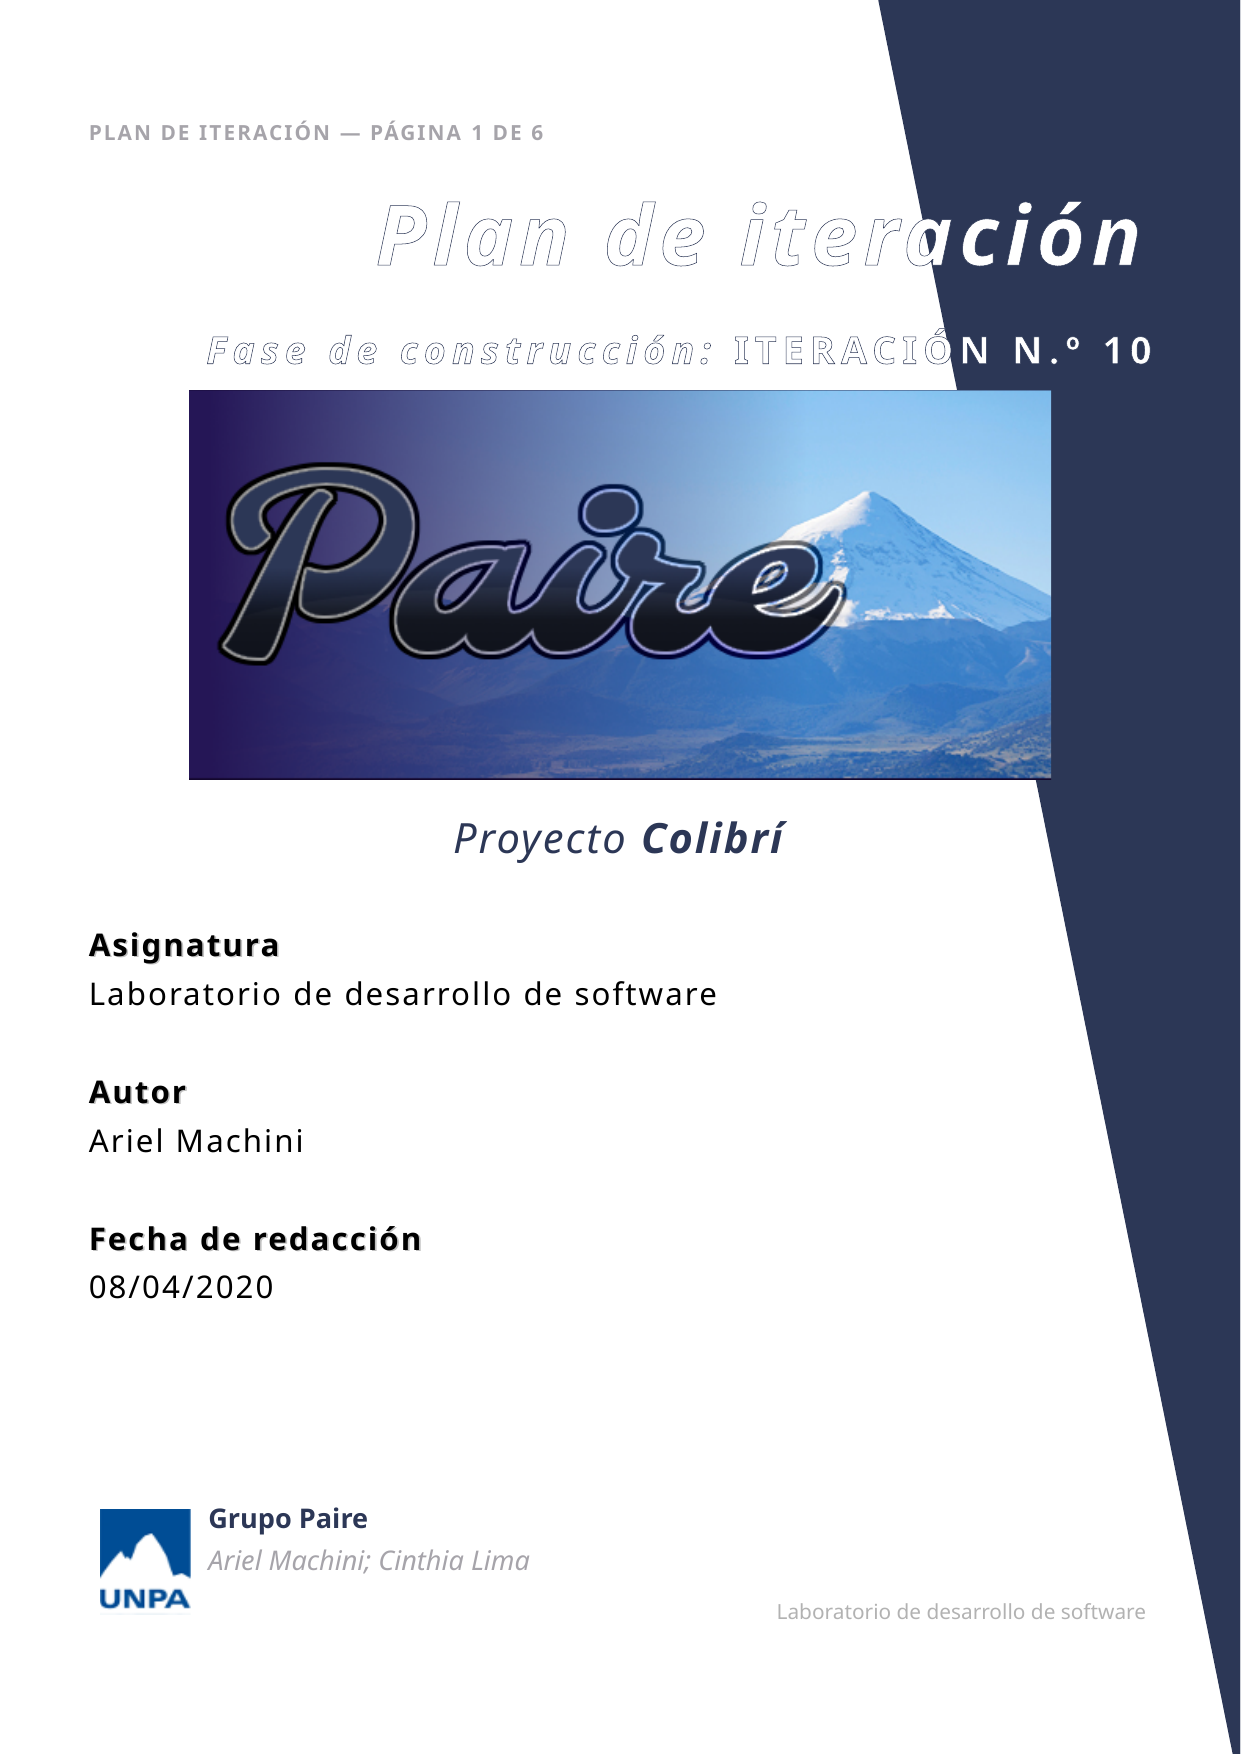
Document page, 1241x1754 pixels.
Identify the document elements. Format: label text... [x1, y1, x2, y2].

text Laboratorio de desarrollo de software [88, 972, 1082, 1014]
picture [189, 390, 1052, 780]
text Ariel Machini [88, 1118, 1112, 1161]
text Proyecto Colibrí [88, 808, 1052, 865]
text 08/04/2020 [88, 1265, 1142, 1308]
text Plan de iteración [88, 176, 936, 289]
text Autor [88, 1069, 1102, 1112]
picture [100, 1509, 191, 1615]
text Asignatura [88, 923, 1073, 965]
text Fase de construcción: ITERACIÓN N.º 10 [88, 324, 953, 375]
text Fecha de redacción [88, 1216, 1132, 1259]
